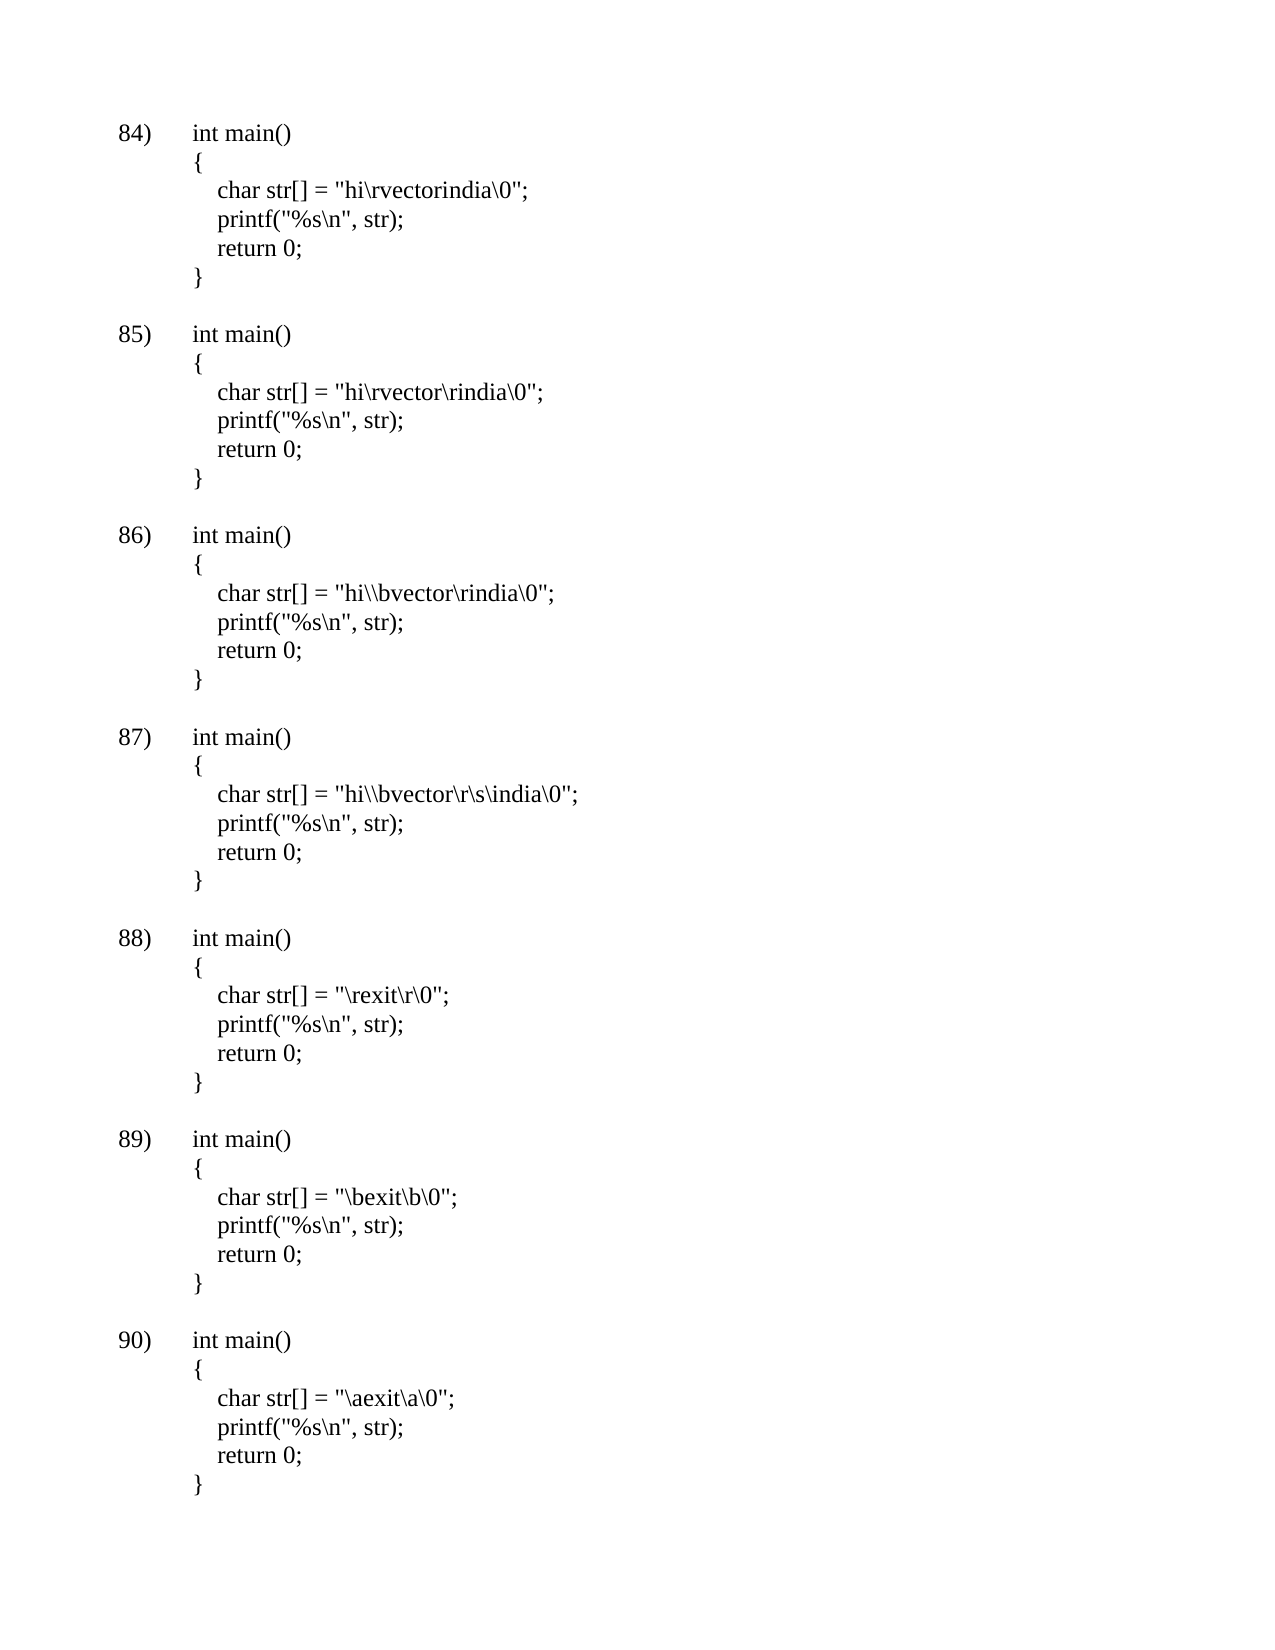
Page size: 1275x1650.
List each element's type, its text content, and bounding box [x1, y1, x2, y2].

text char str[] = "hi\rvectorindia\0"; [118, 176, 1157, 204]
text } [118, 262, 1157, 291]
text } [118, 463, 1157, 492]
text 84) int main() [118, 118, 1157, 147]
text { [118, 751, 1157, 779]
text 87) int main() [118, 722, 1157, 751]
text return 0; [118, 1239, 1157, 1268]
text { [118, 549, 1157, 578]
text } [118, 1268, 1157, 1297]
text { [118, 1354, 1157, 1383]
text 85) int main() [118, 319, 1157, 348]
text char str[] = "hi\rvector\rindia\0"; [118, 377, 1157, 406]
text 89) int main() [118, 1124, 1157, 1153]
text printf("%s\n", str); [118, 808, 1157, 837]
text return 0; [118, 1441, 1157, 1469]
text printf("%s\n", str); [118, 406, 1157, 434]
text { [118, 348, 1157, 377]
text } [118, 664, 1157, 693]
text char str[] = "hi\\bvector\r\s\india\0"; [118, 779, 1157, 808]
text 86) int main() [118, 521, 1157, 549]
text printf("%s\n", str); [118, 1412, 1157, 1441]
text return 0; [118, 434, 1157, 463]
text return 0; [118, 233, 1157, 262]
text } [118, 1067, 1157, 1096]
text { [118, 147, 1157, 176]
text char str[] = "hi\\bvector\rindia\0"; [118, 578, 1157, 607]
text 88) int main() [118, 923, 1157, 952]
text char str[] = "\bexit\b\0"; [118, 1182, 1157, 1211]
text return 0; [118, 837, 1157, 866]
text printf("%s\n", str); [118, 607, 1157, 636]
text { [118, 1153, 1157, 1182]
text char str[] = "\rexit\r\0"; [118, 981, 1157, 1009]
text 90) int main() [118, 1326, 1157, 1354]
text } [118, 866, 1157, 894]
text char str[] = "\aexit\a\0"; [118, 1383, 1157, 1412]
text { [118, 952, 1157, 981]
text printf("%s\n", str); [118, 204, 1157, 233]
text return 0; [118, 636, 1157, 664]
text printf("%s\n", str); [118, 1211, 1157, 1239]
text return 0; [118, 1038, 1157, 1067]
text printf("%s\n", str); [118, 1009, 1157, 1038]
text } [118, 1469, 1157, 1498]
